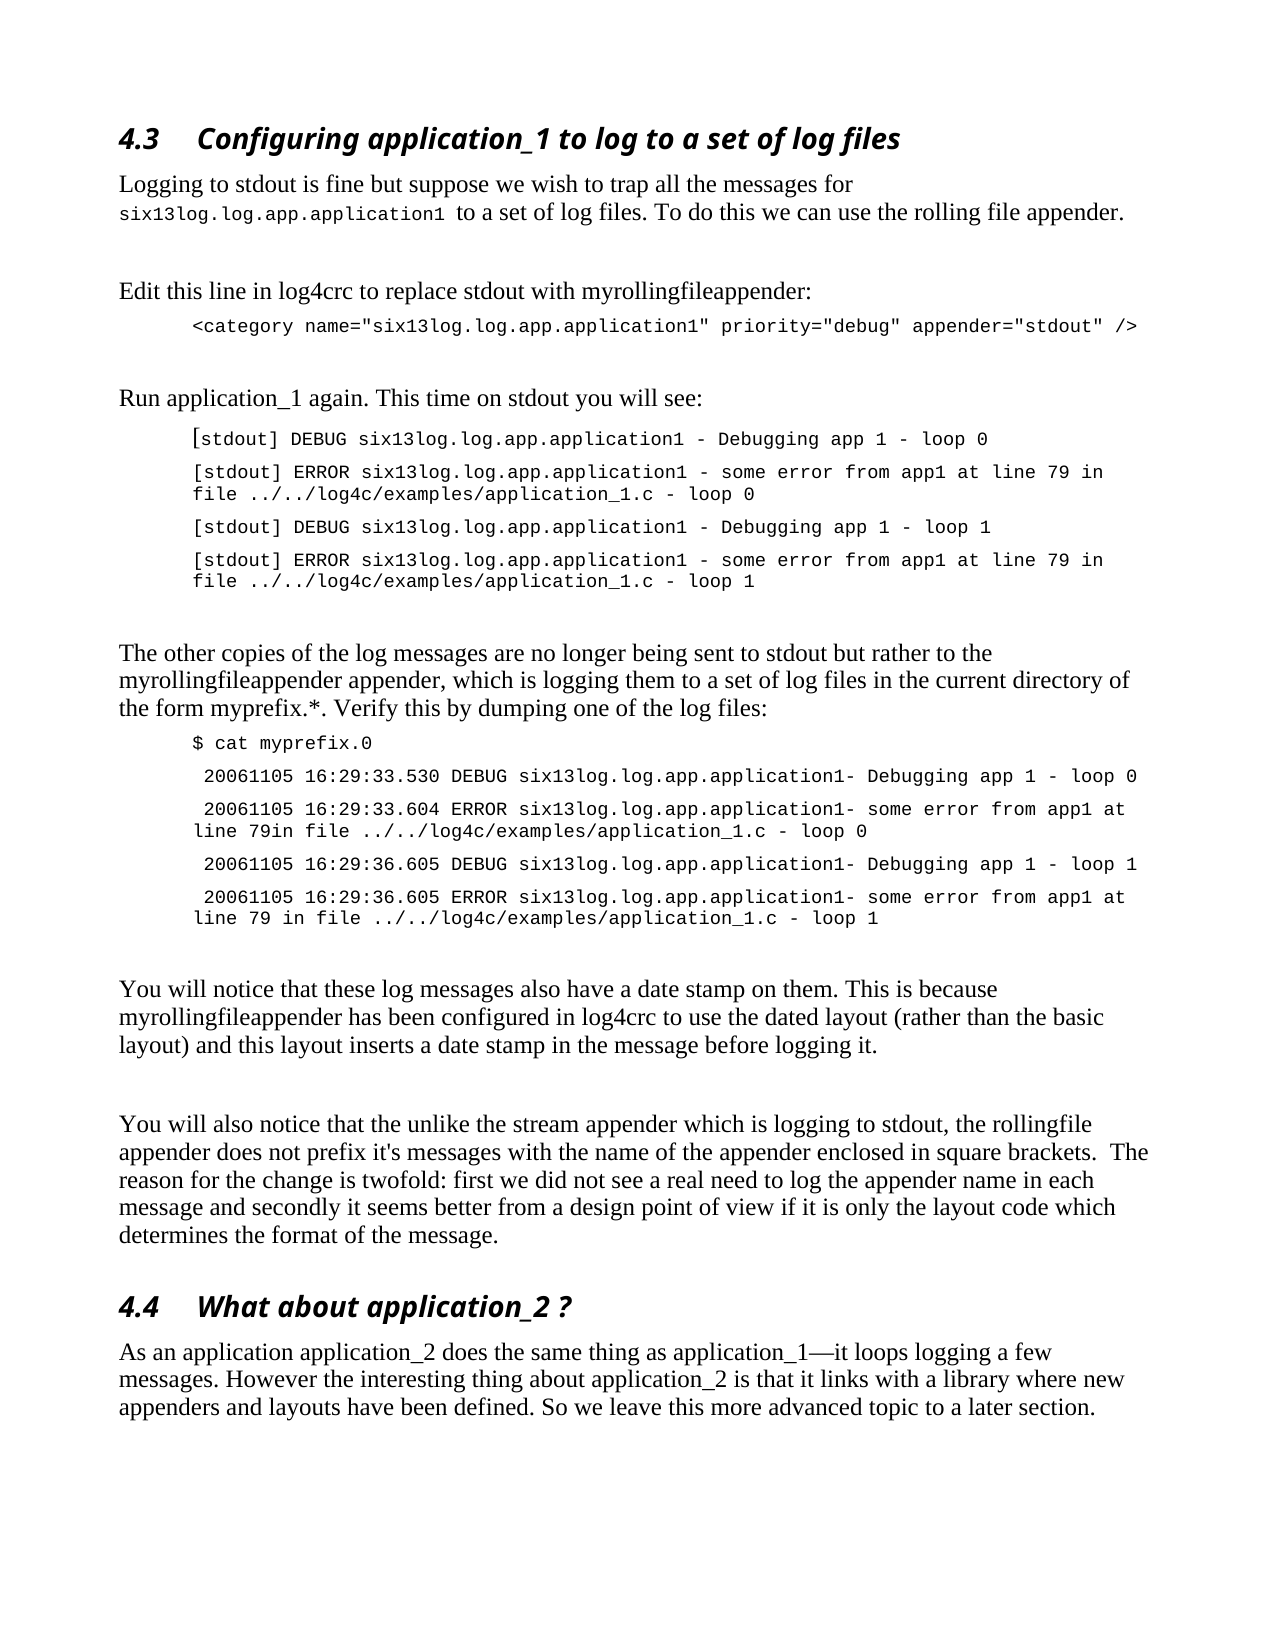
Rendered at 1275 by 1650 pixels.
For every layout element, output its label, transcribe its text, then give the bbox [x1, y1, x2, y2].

text [stdout] DEBUG six13log.log.app.application1 - Debugging app 1 - loop 1 [192, 518, 1156, 539]
text [stdout] ERROR six13log.log.app.application1 - some error from app1 at line 79 in file ../../log4c/examples/application_1.c - loop 1 [192, 551, 1156, 593]
text [stdout] DEBUG six13log.log.app.application1 - Debugging app 1 - loop 0 [192, 423, 1156, 451]
text 20061105 16:29:33.530 DEBUG six13log.log.app.application1- Debugging app 1 - loop 0 [192, 767, 1156, 788]
text You will notice that these log messages also have a date stamp on them. This is because myrollingfileappender has been configured in log4crc to use the dated layout (rather than the basic layout) and this layout inserts a date stamp in the message before logging it. [118, 976, 1156, 1059]
text 20061105 16:29:36.605 DEBUG six13log.log.app.application1- Debugging app 1 - loop 1 [192, 855, 1156, 876]
text [stdout] ERROR six13log.log.app.application1 - some error from app1 at line 79 in file ../../log4c/examples/application_1.c - loop 0 [192, 463, 1156, 506]
text Logging to stdout is fine but suppose we wish to trap all the messages for six13log.log.app.application1 to a set of log files. To do this we can use the rolling file appender. [118, 170, 1156, 226]
text 20061105 16:29:36.605 ERROR six13log.log.app.application1- some error from app1 at line 79 in file ../../log4c/examples/application_1.c - loop 1 [192, 888, 1156, 930]
subtitle Configuring application_1 to log to a set of log files [118, 118, 1156, 158]
text You will also notice that the unlike the stream appender which is logging to stdout, the rollingfile appender does not prefix it's messages with the name of the appender enclosed in square brackets. The reason for the change is twofold: first we did not see a real need to log the appender name in each message and secondly it seems better from a design point of view if it is only the layout code which determines the format of the message. [118, 1110, 1156, 1249]
text The other copies of the log messages are no longer being sent to stdout but rather to the myrollingfileappender appender, which is logging them to a set of log files in the current directory of the form myprefix.*. Verify this by dumping one of the log files: [118, 639, 1156, 722]
text Run application_1 again. This time on stdout you will see: [118, 384, 1156, 411]
text <category name="six13log.log.app.application1" priority="debug" appender="stdout" /> [192, 317, 1156, 338]
text As an application application_2 does the same thing as application_1—it loops logging a few messages. However the interesting thing about application_2 is that it links with a library where new appenders and layouts have been defined. So we leave this more advanced topic to a later section. [118, 1338, 1156, 1421]
text Edit this line in log4crc to replace stdout with myrollingfileappender: [118, 277, 1156, 305]
subtitle What about application_2 ? [118, 1286, 1156, 1326]
text 20061105 16:29:33.604 ERROR six13log.log.app.application1- some error from app1 at line 79in file ../../log4c/examples/application_1.c - loop 0 [192, 800, 1156, 843]
text $ cat myprefix.0 [192, 734, 1156, 755]
